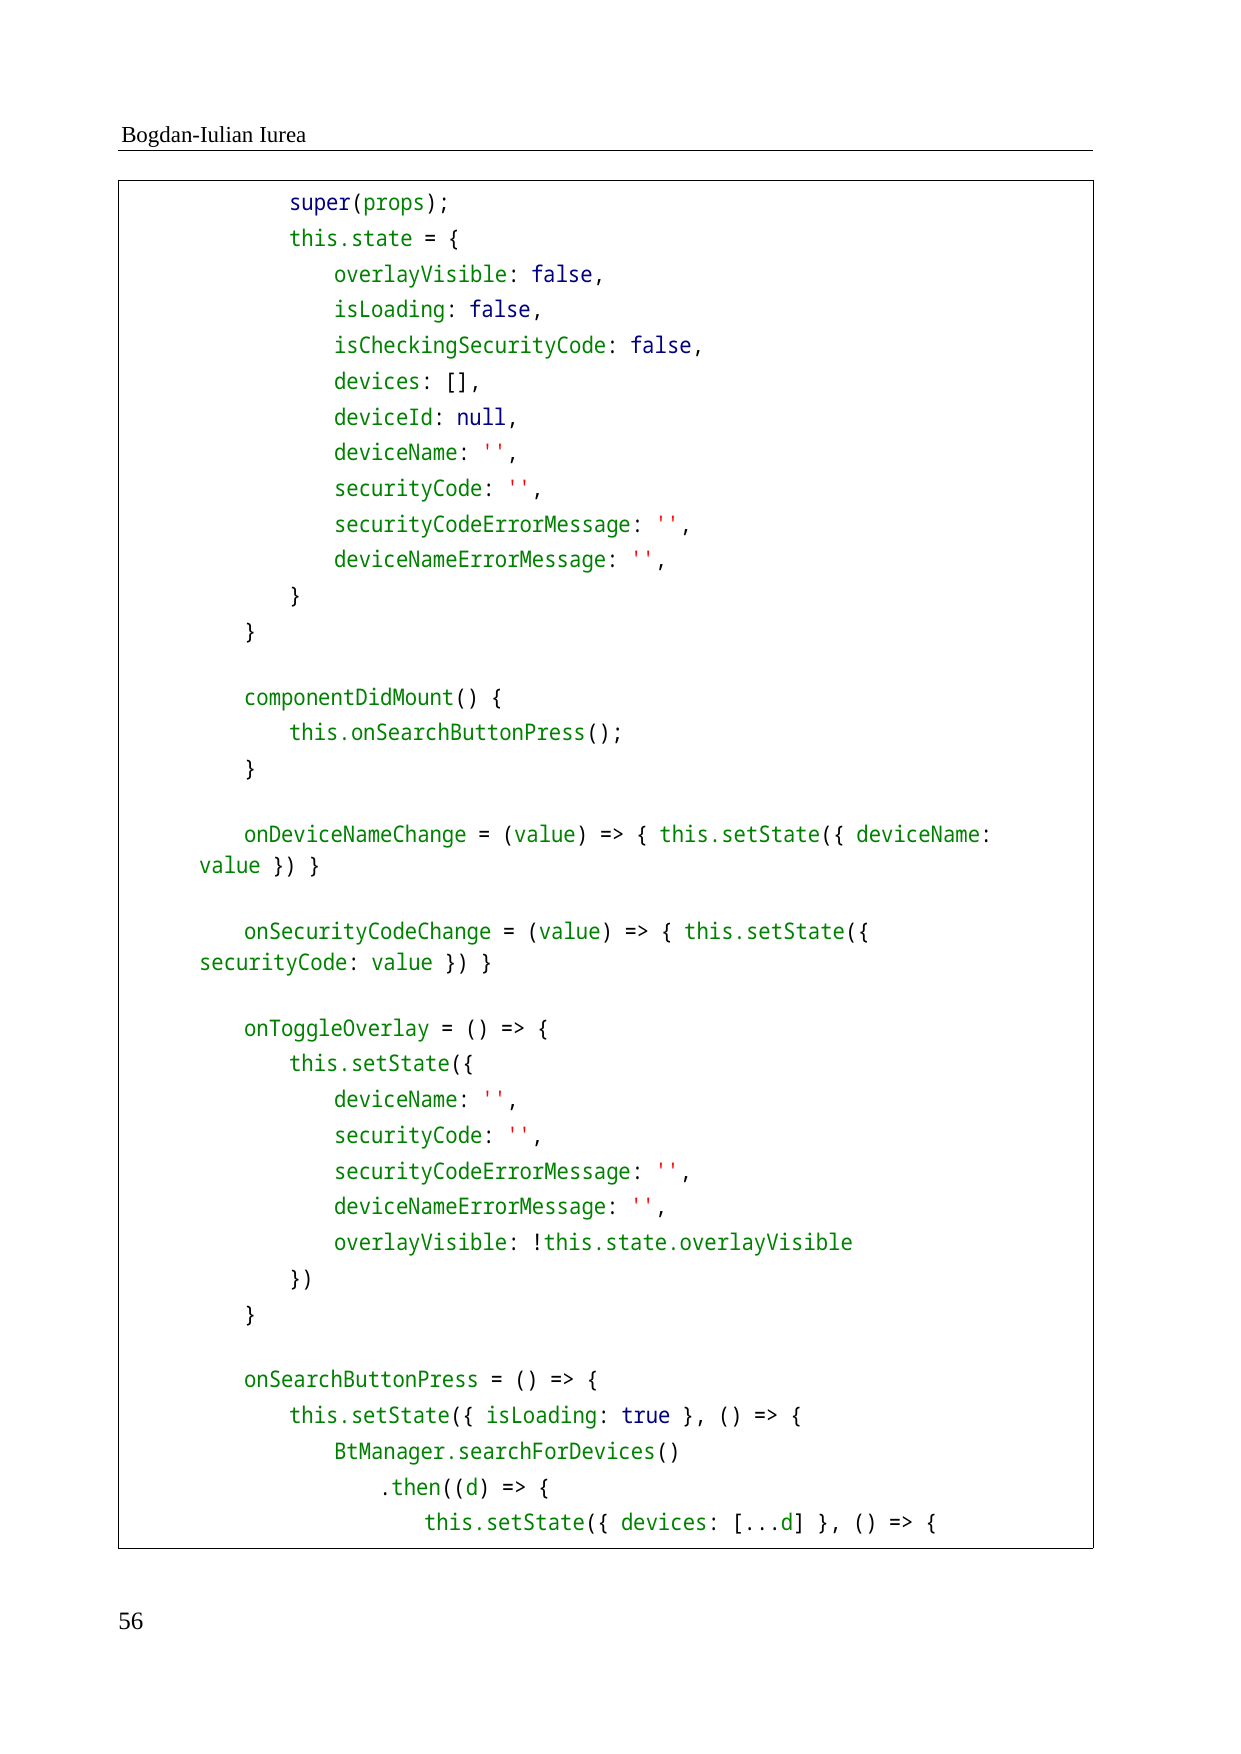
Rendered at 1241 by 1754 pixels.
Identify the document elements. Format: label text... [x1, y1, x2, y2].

table_header super(props); this.state = { overlayVisible: false, isLoading: false, isCheckingSecurityCode: false, devices: [], deviceId: null, deviceName: '', securityCode: '', securityCodeErrorMessage: '', deviceNameErrorMessage: '', } } componentDidMount() { this.onSearchButtonPress(); } onDeviceNameChange = (value) => { this.setState({ deviceName: value }) } onSecurityCodeChange = (value) => { this.setState({ securityCode: value }) } onToggleOverlay = () => { this.setState({ deviceName: '', securityCode: '', securityCodeErrorMessage: '', deviceNameErrorMessage: '', overlayVisible: !this.state.overlayVisible }) } onSearchButtonPress = () => { this.setState({ isLoading: true }, () => { BtManager.searchForDevices() .then((d) => { this.setState({ devices: [...d] }, () => { [119, 181, 1093, 1548]
